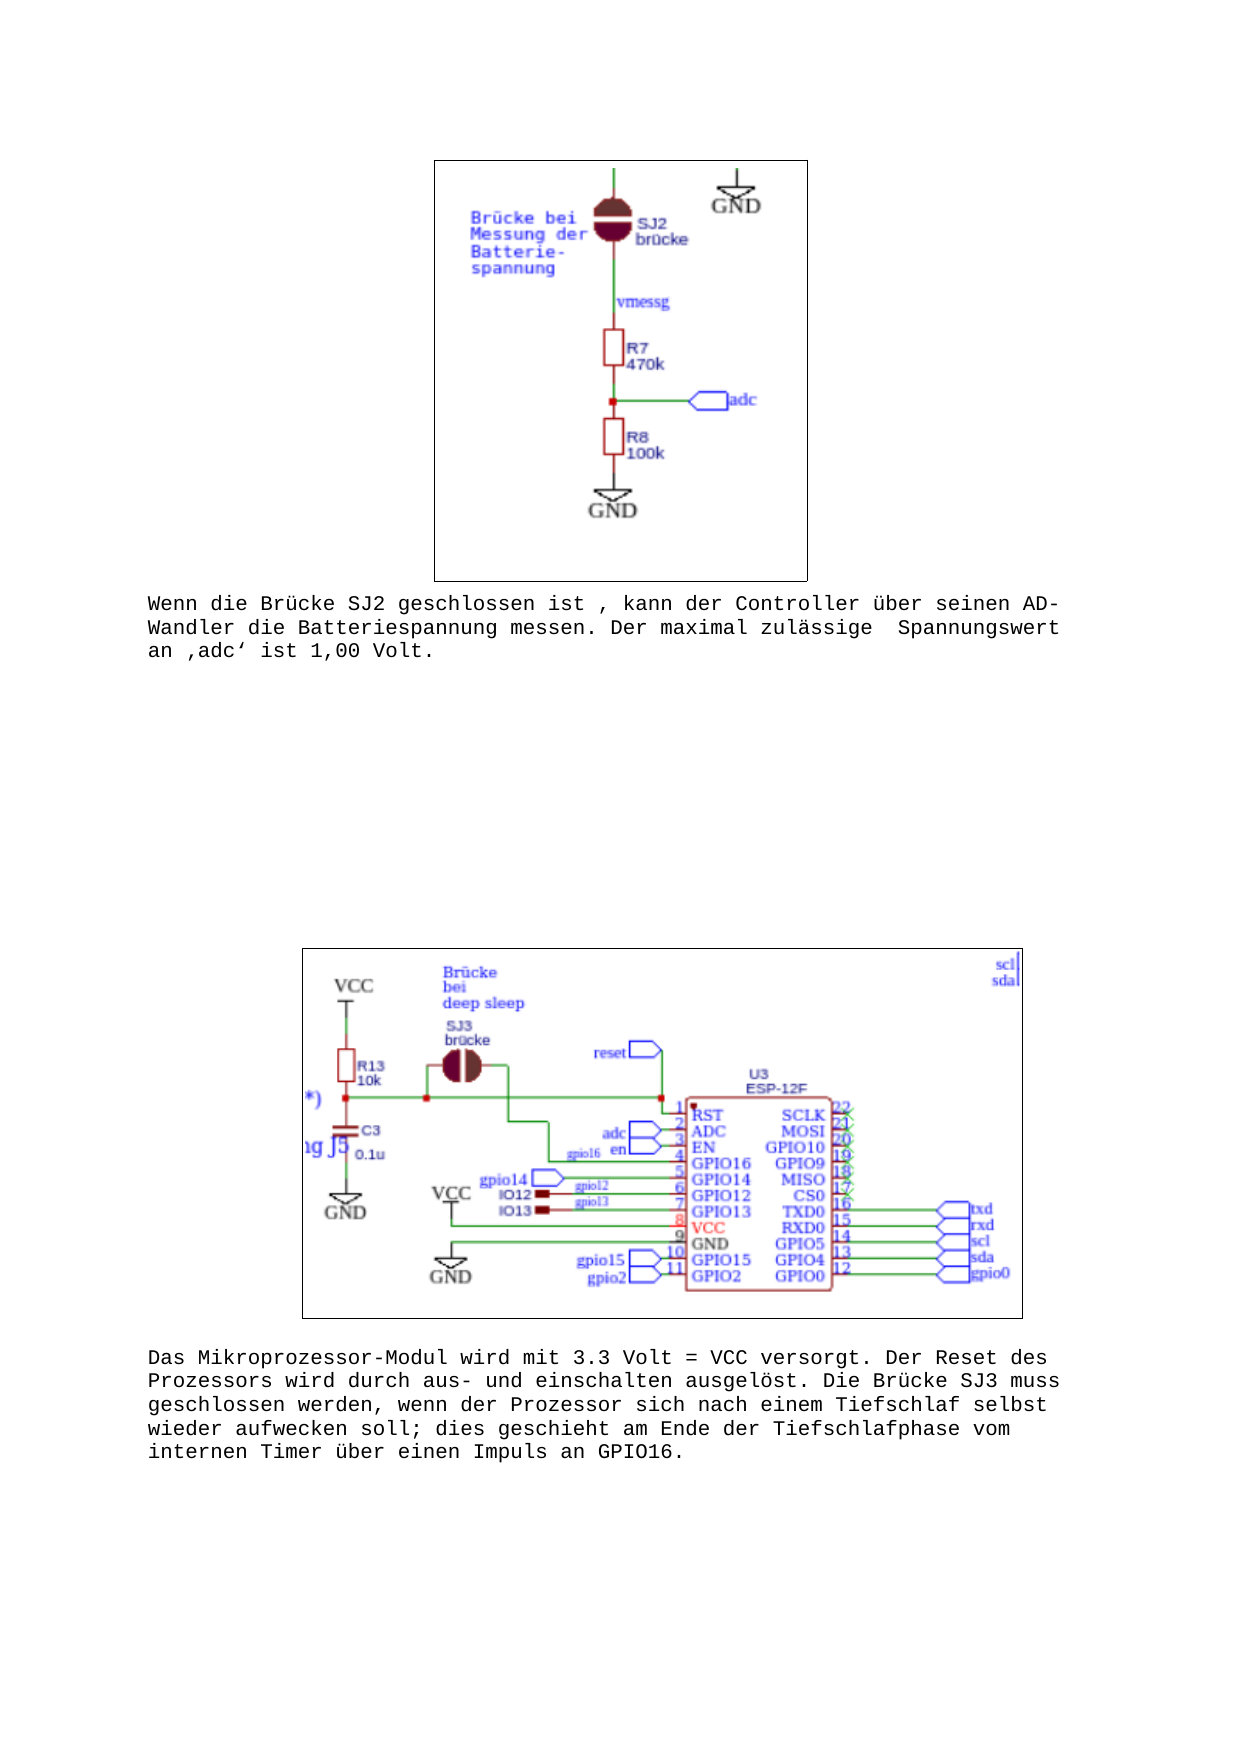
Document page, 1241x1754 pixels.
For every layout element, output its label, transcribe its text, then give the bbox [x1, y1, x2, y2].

text Das Mikroprozessor-Modul wird mit 3.3 Volt = VCC versorgt. Der Reset des Prozessors wird durch aus- und einschalten ausgelöst. Die Brücke SJ3 muss geschlossen werden, wenn der Prozessor sich nach einem Tiefschlaf selbst wieder aufwecken soll; dies geschieht am Ende der Tiefschlafphase vom internen Timer über einen Impuls an GPIO16. [148, 1347, 1093, 1465]
picture [465, 168, 775, 549]
text Wenn die Brücke SJ2 geschlossen ist , kann der Controller über seinen AD-Wandler die Batteriespannung messen. Der maximal zulässige Spannungswert an ‚adc‘ ist 1,00 Volt. [148, 148, 1093, 664]
picture [305, 950, 1020, 1315]
